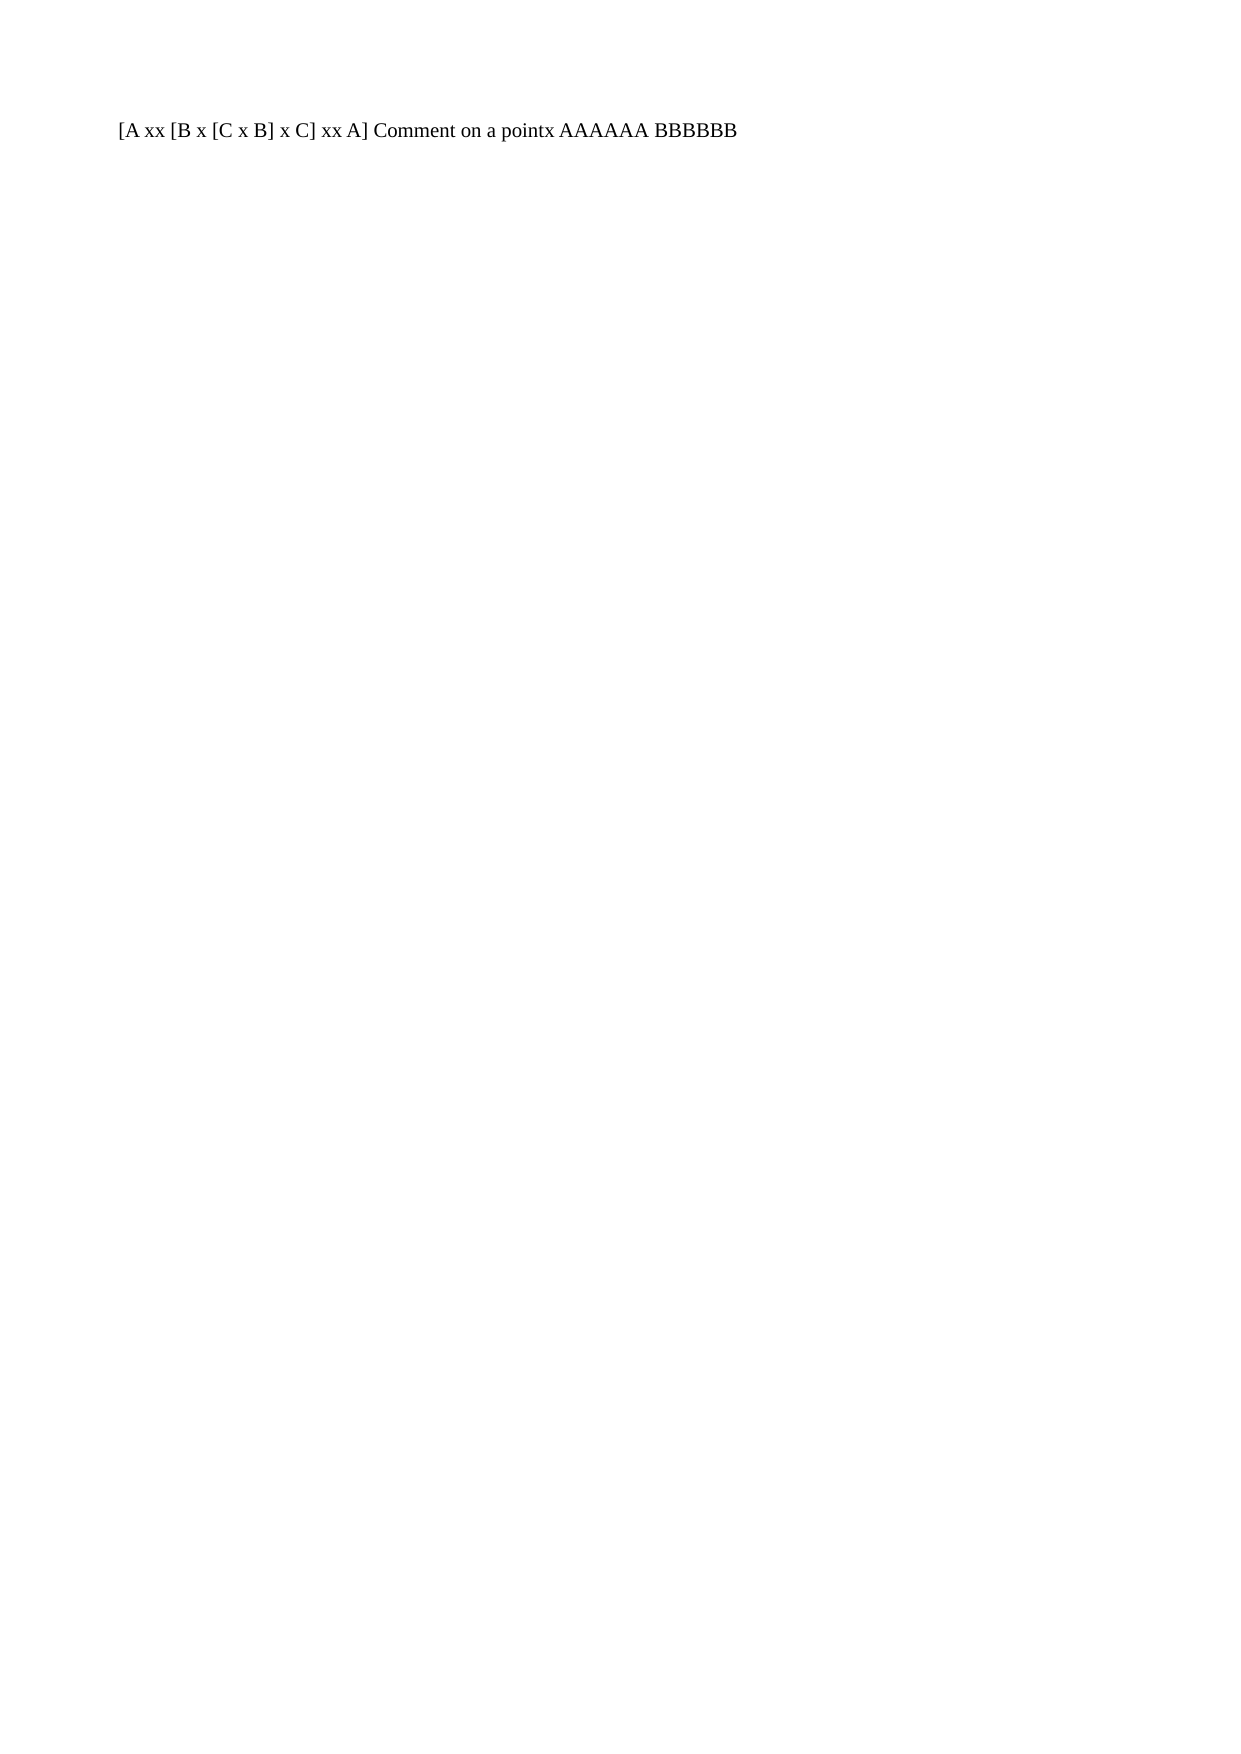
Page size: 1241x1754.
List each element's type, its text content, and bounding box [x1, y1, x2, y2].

text [A xx [B x [C x B] x C] xx A] Comment on a pointx AAAAAA BBBBBB [118, 118, 1122, 142]
